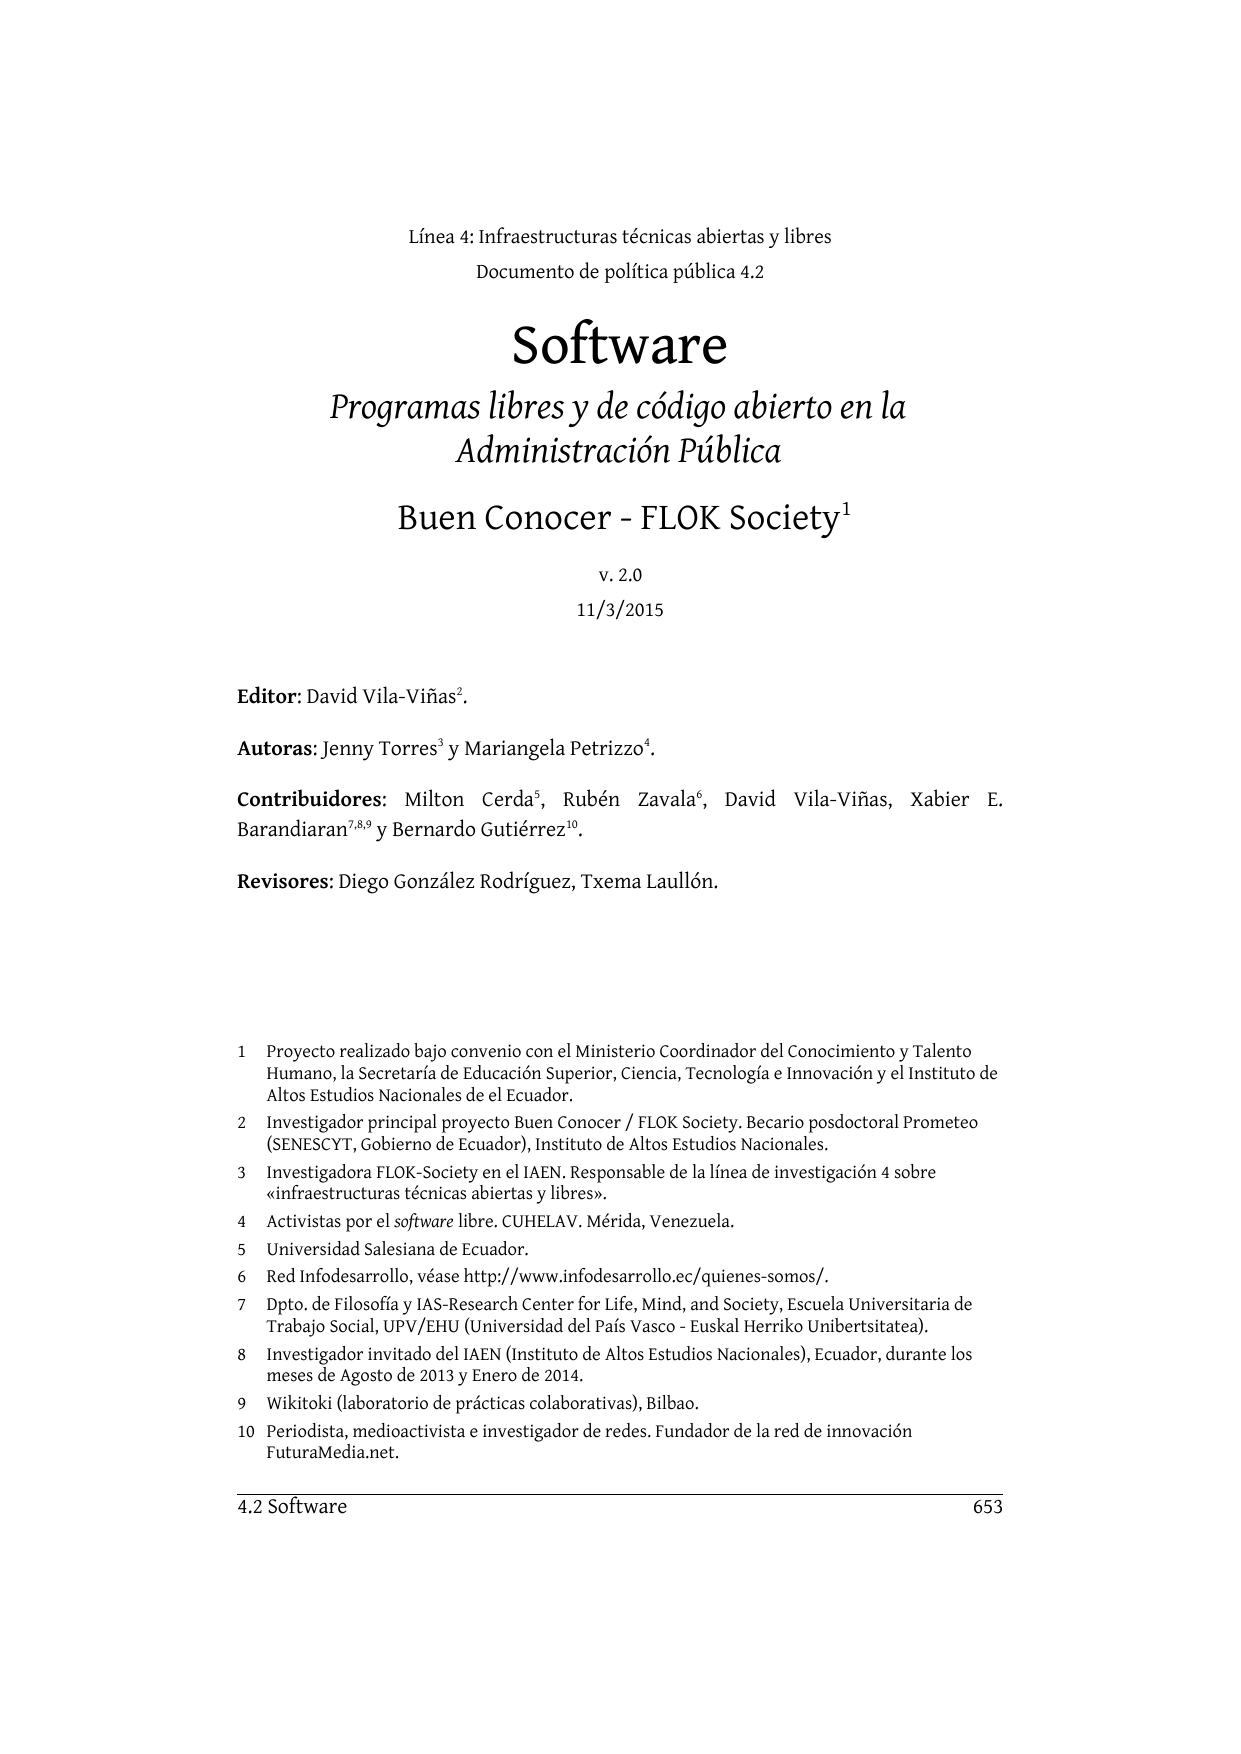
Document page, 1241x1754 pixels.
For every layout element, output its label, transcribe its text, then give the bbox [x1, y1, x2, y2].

text Buen Conocer - FLOK Society [297, 496, 943, 540]
text v. 2.0 [237, 563, 1003, 588]
text Activistas por el software libre. CUHELAV. Mérida, Venezuela. [237, 1211, 1003, 1233]
text Proyecto realizado bajo convenio con el Ministerio Coordinador del Conocimiento y Talento Humano, la Secretaría de Educación Superior, Ciencia, Tecnología e Innovación y el Instituto de Altos Estudios Nacionales de el Ecuador. [237, 1041, 1003, 1106]
text Revisores: Diego González Rodríguez, Txema Laullón. [237, 869, 1003, 894]
subtitle Programas libres y de código abierto en la Administración Pública [297, 386, 943, 473]
text Investigador principal proyecto Buen Conocer / FLOK Society. Becario posdoctoral Prometeo (SENESCYT, Gobierno de Ecuador), Instituto de Altos Estudios Nacionales. [237, 1112, 1003, 1156]
text 11/3/2015 [237, 598, 1003, 623]
text Investigador invitado del IAEN (Instituto de Altos Estudios Nacionales), Ecuador, durante los meses de Agosto de 2013 y Enero de 2014. [237, 1343, 1003, 1387]
text Autoras: Jenny Torres y Mariangela Petrizzo. [237, 736, 1003, 761]
text Editor: David Vila-Viñas. [237, 684, 1003, 710]
text Contribuidores: Milton Cerda, Rubén Zavala, David Vila-Viñas, Xabier E. Barandiaran,, y Bernardo Gutiérrez. [237, 787, 1003, 843]
text Universidad Salesiana de Ecuador. [237, 1239, 1003, 1260]
text Documento de política pública 4.2 [237, 260, 1003, 284]
text Dpto. de Filosofía y IAS-Research Center for Life, Mind, and Society, Escuela Universitaria de Trabajo Social, UPV/EHU (Universidad del País Vasco - Euskal Herriko Unibertsitatea). [237, 1294, 1003, 1337]
text Wikitoki (laboratorio de prácticas colaborativas), Bilbao. [237, 1393, 1003, 1414]
title Software [282, 312, 958, 380]
text Investigadora FLOK-Society en el IAEN. Responsable de la línea de investigación 4 sobre «infraestructuras técnicas abiertas y libres». [237, 1162, 1003, 1205]
text Línea 4: Infraestructuras técnicas abiertas y libres [237, 225, 1003, 249]
text Periodista, medioactivista e investigador de redes. Fundador de la red de innovación FuturaMedia.net. [237, 1421, 1003, 1464]
text Red Infodesarrollo, véase http://www.infodesarrollo.ec/quienes-somos/. [237, 1266, 1003, 1288]
